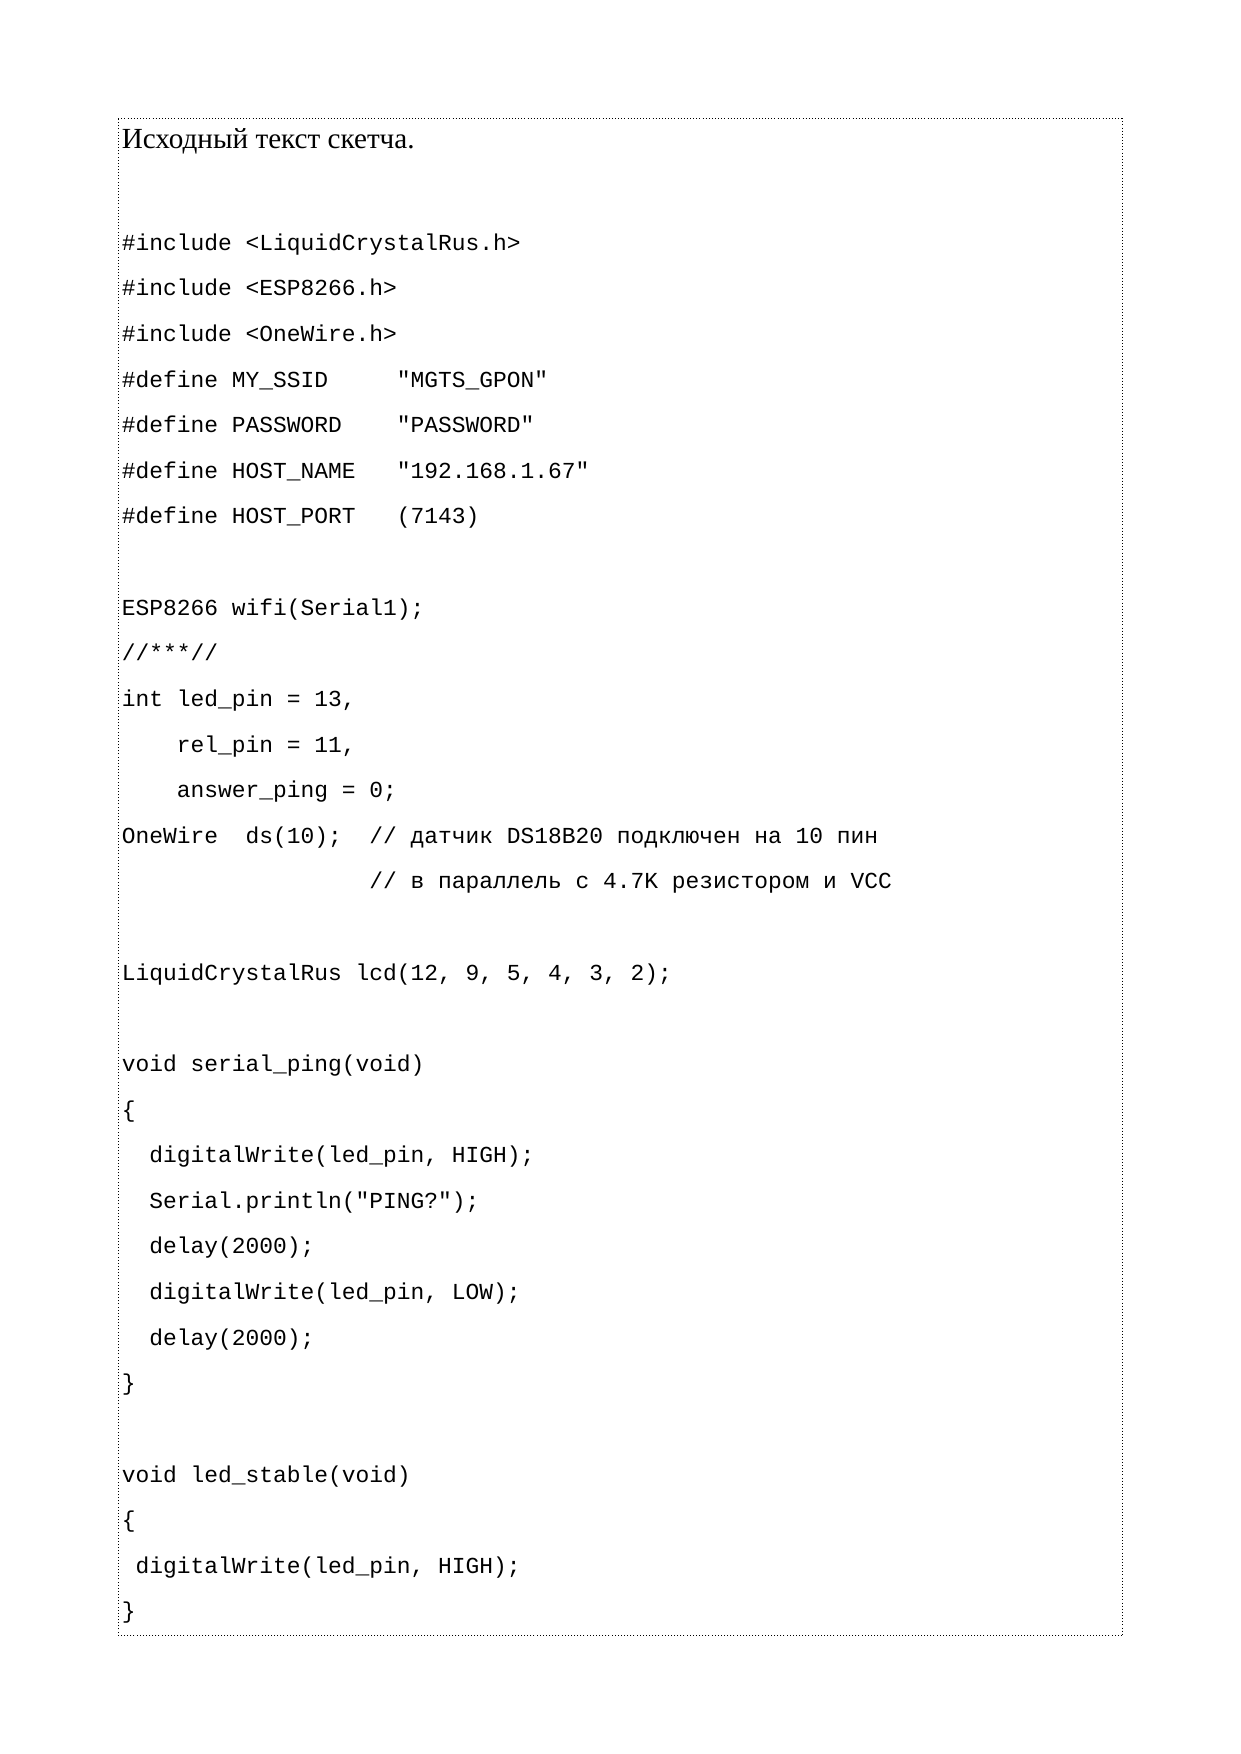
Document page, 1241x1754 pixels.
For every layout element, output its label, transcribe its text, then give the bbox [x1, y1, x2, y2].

text } [122, 1600, 1119, 1626]
text int led_pin = 13, [122, 687, 1119, 713]
text digitalWrite(led_pin, LOW); [122, 1281, 1119, 1306]
text #define PASSWORD "PASSWORD" [122, 414, 1119, 439]
text { [122, 1098, 1119, 1124]
text #include <ESP8266.h> [122, 277, 1119, 303]
text //***// [122, 642, 1119, 668]
text delay(2000); [122, 1326, 1119, 1352]
text answer_ping = 0; [122, 779, 1119, 804]
text void led_stable(void) [122, 1463, 1119, 1489]
text Исходный текст скетча. [122, 122, 1119, 155]
text } [122, 1372, 1119, 1398]
text #define HOST_PORT (7143) [122, 505, 1119, 531]
text // в параллель с 4.7K резистором и VCC [122, 870, 1119, 896]
text #include <OneWire.h> [122, 322, 1119, 348]
text LiquidCrystalRus lcd(12, 9, 5, 4, 3, 2); [122, 961, 1119, 987]
text ESP8266 wifi(Serial1); [122, 596, 1119, 622]
text #define HOST_NAME "192.168.1.67" [122, 459, 1119, 485]
text #define MY_SSID "MGTS_GPON" [122, 368, 1119, 394]
text #include <LiquidCrystalRus.h> [122, 231, 1119, 257]
text Serial.println("PING?"); [122, 1189, 1119, 1215]
text void serial_ping(void) [122, 1052, 1119, 1078]
text digitalWrite(led_pin, HIGH); [122, 1144, 1119, 1169]
text rel_pin = 11, [122, 733, 1119, 759]
text OneWire ds(10); // датчик DS18B20 подключен на 10 пин [122, 824, 1119, 850]
text digitalWrite(led_pin, HIGH); [122, 1554, 1119, 1580]
text { [122, 1509, 1119, 1534]
text delay(2000); [122, 1235, 1119, 1261]
